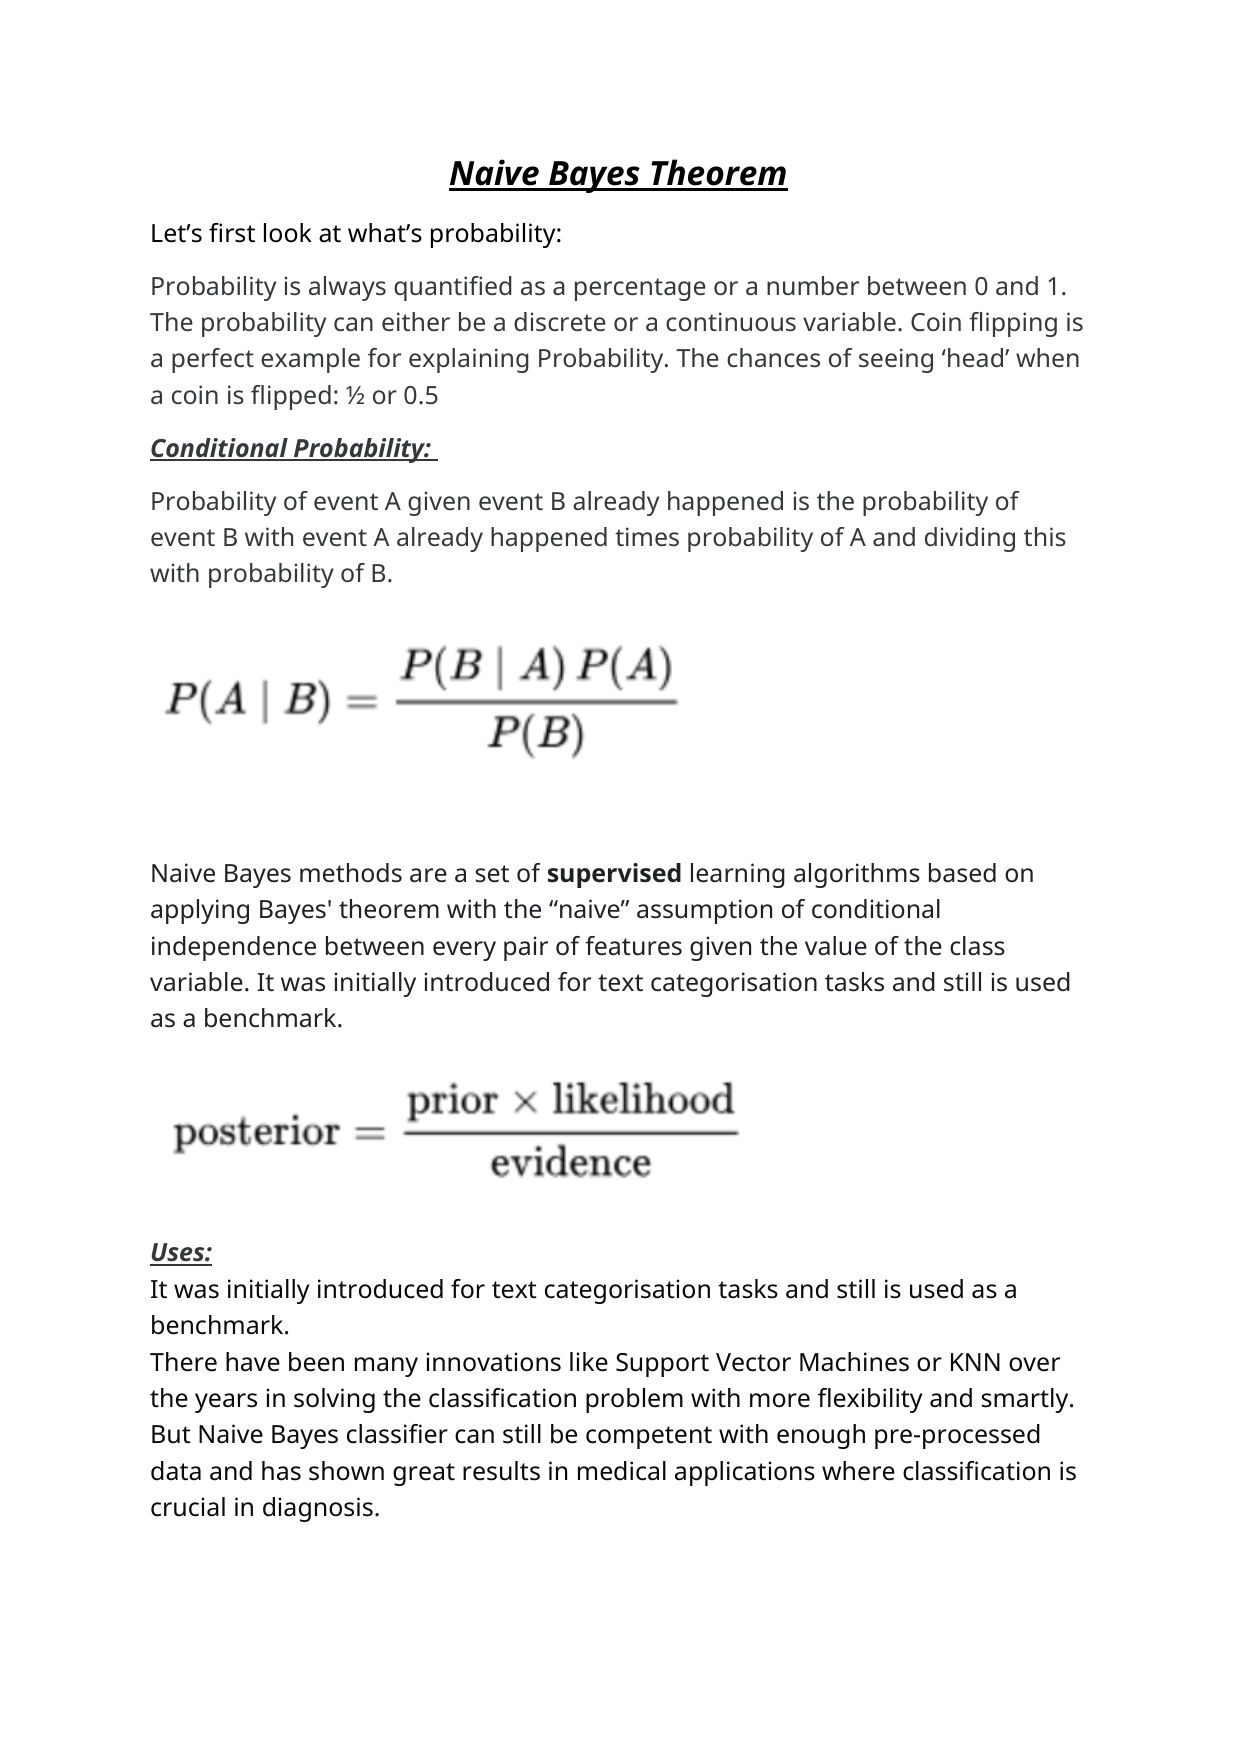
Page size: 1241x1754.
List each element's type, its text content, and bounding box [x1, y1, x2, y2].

text Naive Bayes Theorem [150, 150, 1090, 195]
text Let’s first look at what’s probability: [150, 215, 1090, 249]
text Probability of event A given event B already happened is the probability of event B with event A already happened times probability of A and dividing this with probability of B. [150, 483, 1090, 590]
text Uses: It was initially introduced for text categorisation tasks and still is used as a benchmark. There have been many innovations like Support Vector Machines or KNN over the years in solving the classification problem with more flexibility and smartly. But Naive Bayes classifier can still be competent with enough pre-processed data and has shown great results in medical applications where classification is crucial in diagnosis. [150, 1235, 1090, 1524]
text Probability is always quantified as a percentage or a number between 0 and 1. The probability can either be a discrete or a continuous variable. Coin flipping is a perfect example for explaining Probability. The chances of seeing ‘head’ when a coin is flipped: ½ or 0.5 [150, 268, 1090, 411]
text Conditional Probability: [150, 430, 1090, 464]
text Naive Bayes methods are a set of supervised learning algorithms based on applying Bayes' theorem with the “naive” assumption of conditional independence between every pair of features given the value of the class variable. It was initially introduced for text categorisation tasks and still is used as a benchmark. [150, 856, 1090, 1035]
